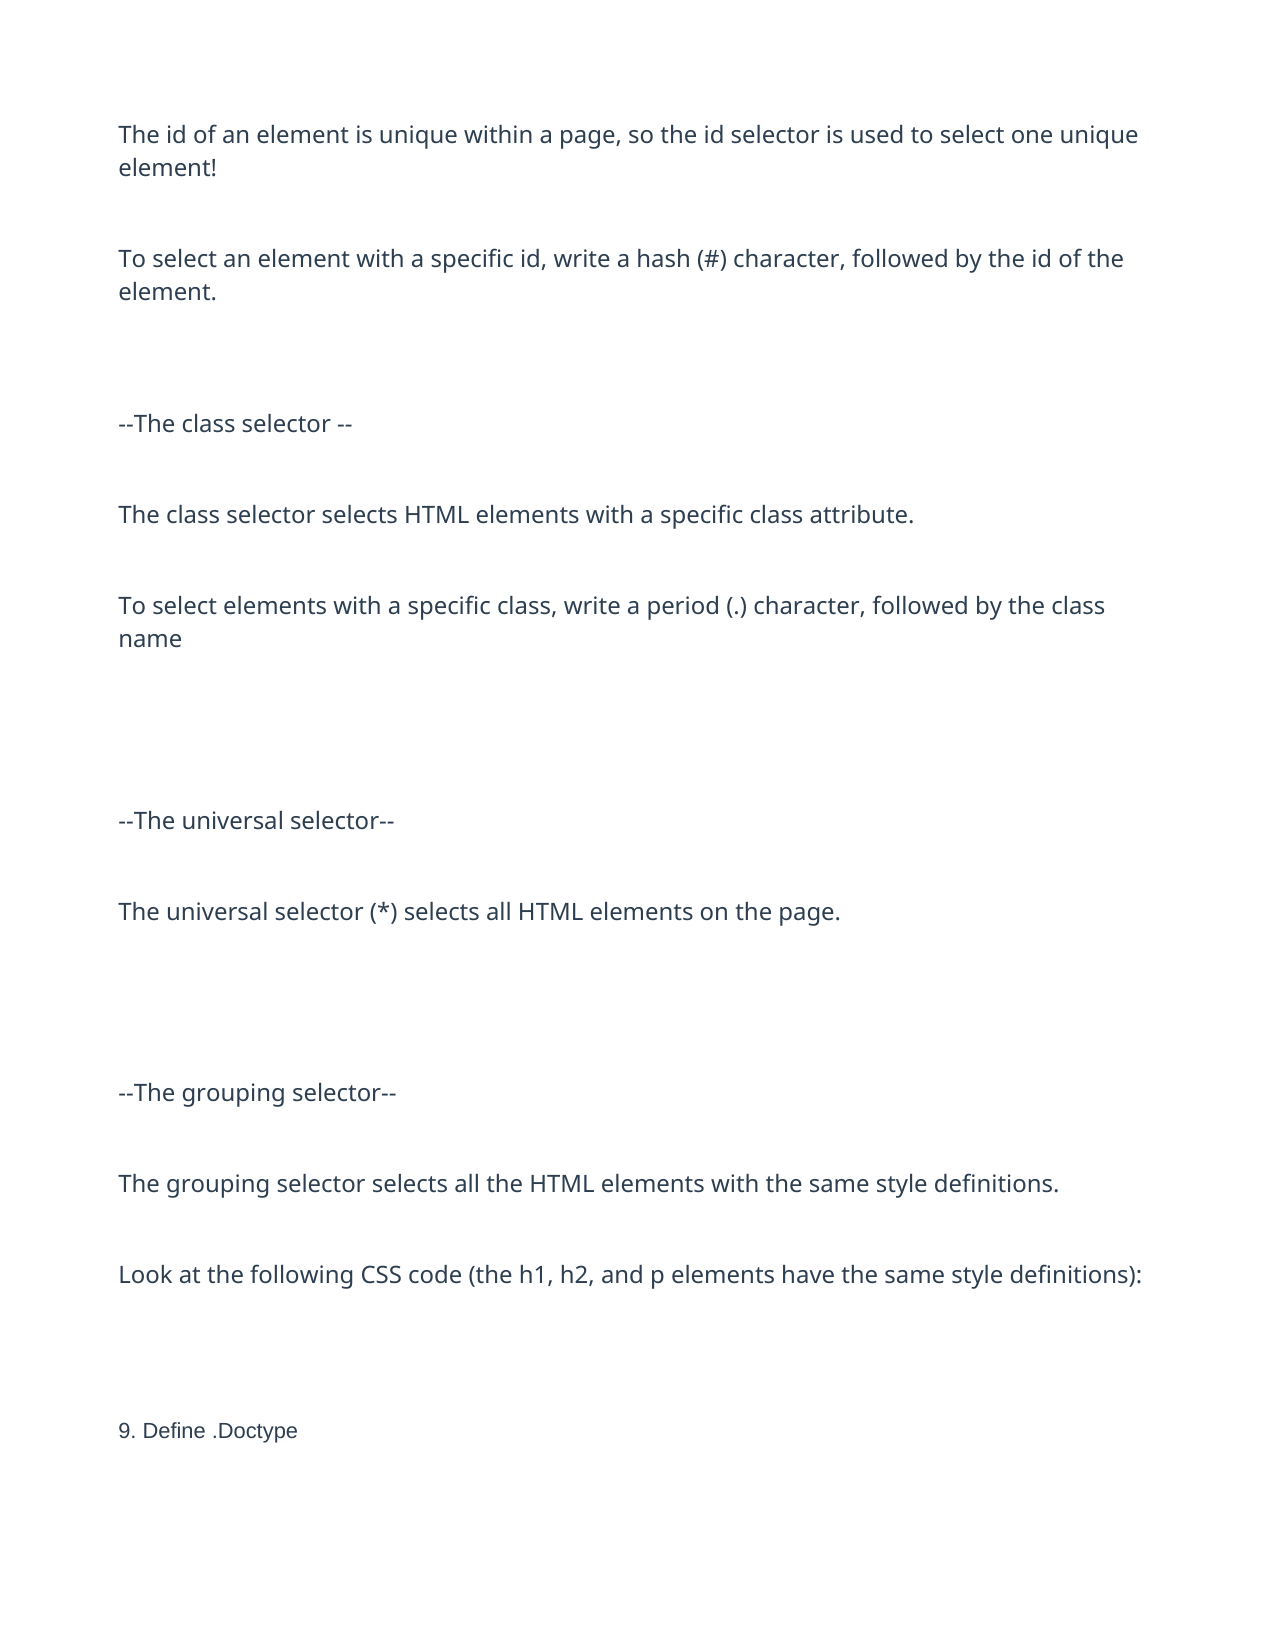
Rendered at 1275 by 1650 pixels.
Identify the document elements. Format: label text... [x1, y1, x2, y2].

text To select an element with a specific id, write a hash (#) character, followed by the id of the element. [118, 242, 1157, 307]
text Look at the following CSS code (the h1, h2, and p elements have the same style definitions): [118, 1258, 1157, 1291]
text 9. Define .Doctype [118, 1418, 1157, 1444]
text The class selector selects HTML elements with a specific class attribute. [118, 498, 1157, 531]
text --The class selector -- [118, 407, 1157, 440]
text The grouping selector selects all the HTML elements with the same style definitions. [118, 1167, 1157, 1200]
text To select elements with a specific class, write a period (.) character, followed by the class name [118, 589, 1157, 654]
text The id of an element is unique within a page, so the id selector is used to select one unique element! [118, 118, 1157, 183]
text --The grouping selector-- [118, 1076, 1157, 1109]
text --The universal selector-- [118, 803, 1157, 836]
text The universal selector (*) selects all HTML elements on the page. [118, 894, 1157, 927]
